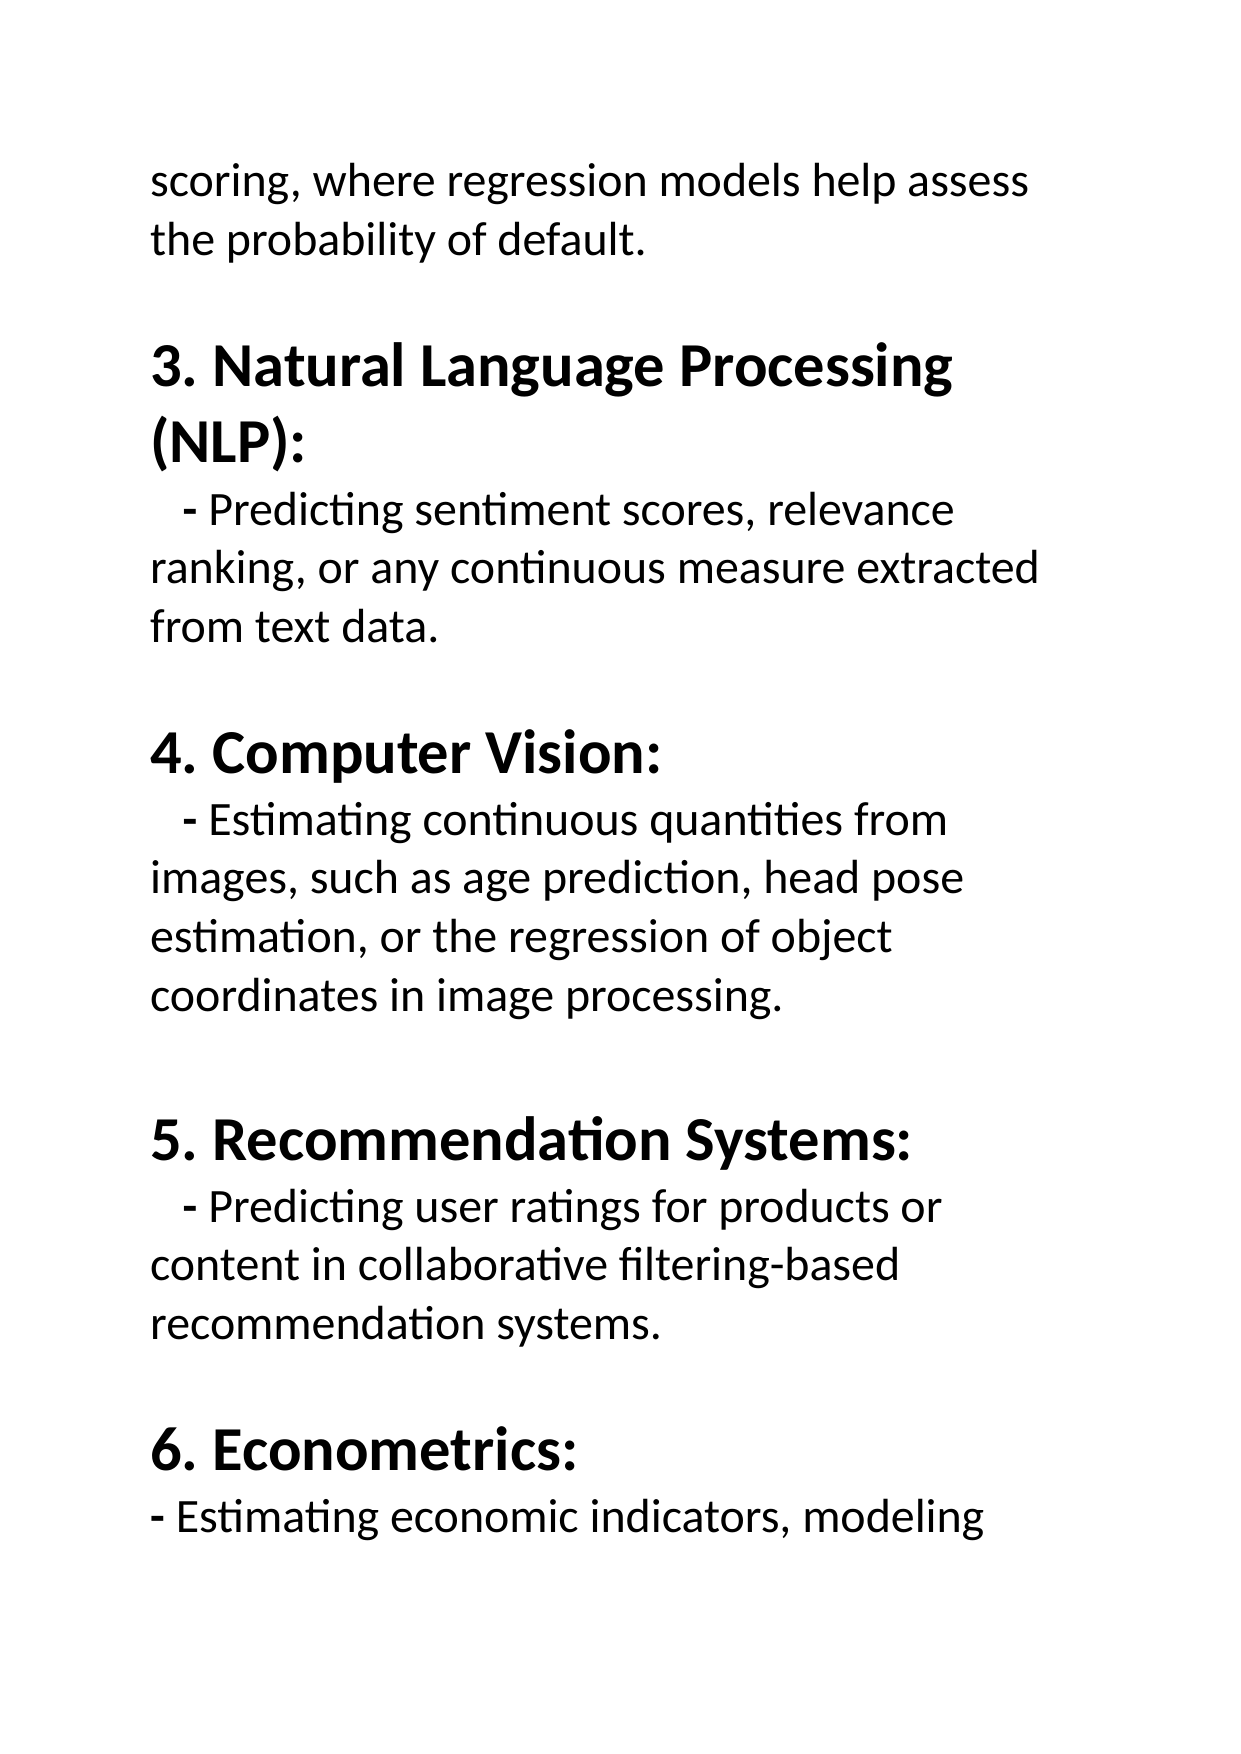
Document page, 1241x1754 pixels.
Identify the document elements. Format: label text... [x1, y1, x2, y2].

text - Predicting sentiment scores, relevance ranking, or any continuous measure extracted from text data. [150, 478, 1090, 654]
text scoring, where regression models help assess the probability of default. [150, 150, 1090, 267]
text - Predicting user ratings for products or content in collaborative filtering-based recommendation systems. [150, 1176, 1090, 1351]
text 3. Natural Language Processing (NLP): [150, 326, 1090, 478]
text 6. Econometrics: - Estimating economic indicators, modeling [150, 1410, 1090, 1545]
text 4. Computer Vision: [150, 712, 1090, 789]
text - Estimating continuous quantities from images, such as age prediction, head pose estimation, or the regression of object coordinates in image processing. [150, 789, 1090, 1023]
text 5. Recommendation Systems: [150, 1099, 1090, 1176]
